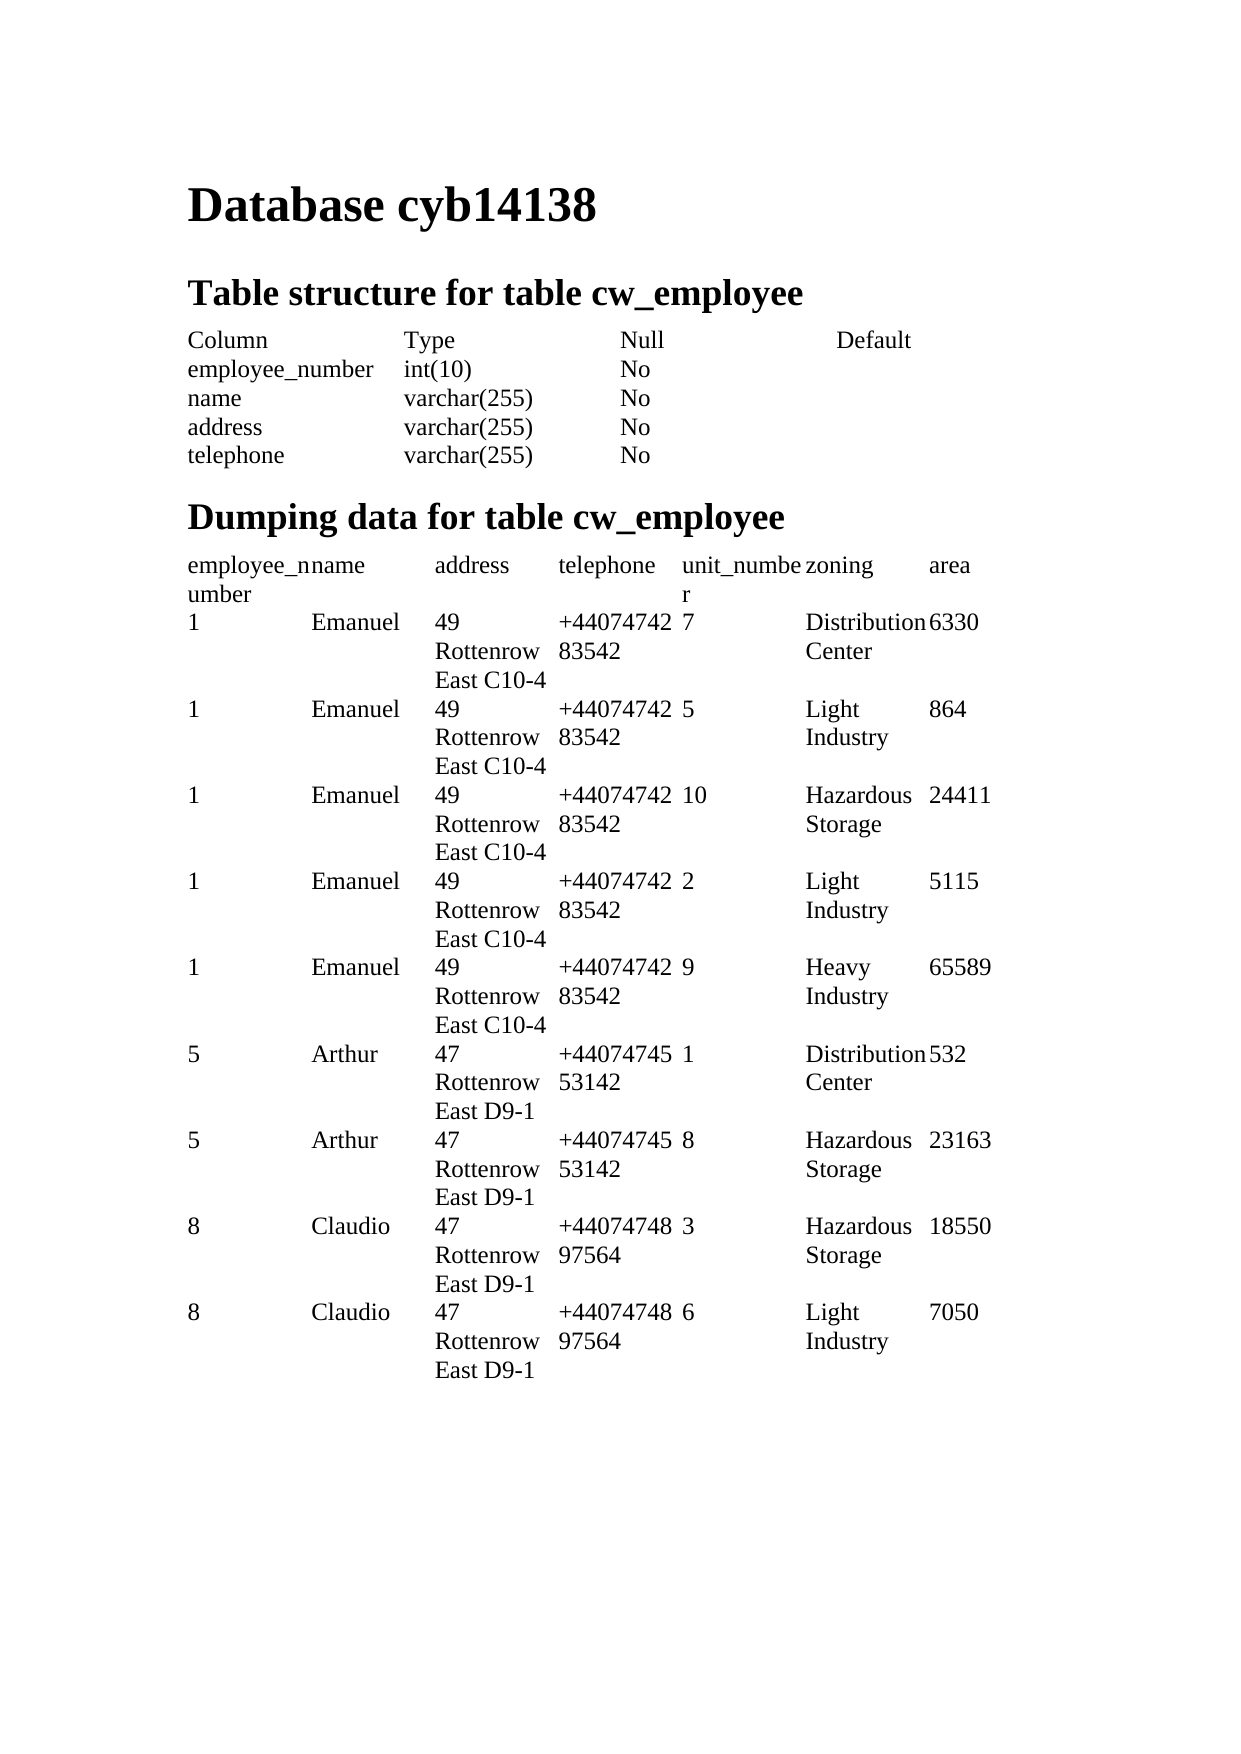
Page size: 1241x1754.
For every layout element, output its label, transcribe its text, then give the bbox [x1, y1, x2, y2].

table_cell 49 Rottenrow East C10-4 [435, 608, 558, 694]
table_cell +4407474283542 [558, 866, 682, 952]
table_cell Claudio [311, 1211, 434, 1297]
table_cell 49 Rottenrow East C10-4 [435, 866, 558, 952]
table_cell +4407474897564 [558, 1298, 682, 1384]
table_cell [836, 441, 1053, 469]
table_cell Hazardous Storage [805, 1211, 929, 1297]
table_cell 8 [188, 1298, 311, 1384]
table_cell 10 [682, 780, 805, 866]
table_cell varchar(255) [404, 441, 620, 469]
table_header Default [836, 326, 1053, 354]
subtitle Table structure for table cw_employee [187, 270, 1053, 313]
table_cell Arthur [311, 1125, 434, 1211]
table_cell 5 [188, 1039, 311, 1125]
table_cell 1 [188, 608, 311, 694]
table_header employee_number [188, 550, 311, 607]
table_cell 7050 [929, 1298, 1053, 1384]
table_cell Emanuel [311, 694, 434, 780]
table_cell int(10) [404, 354, 620, 383]
table_cell No [620, 383, 836, 412]
table_cell 2 [682, 866, 805, 952]
table_cell telephone [188, 441, 404, 469]
subtitle Database cyb14138 [187, 175, 1053, 232]
table_cell Emanuel [311, 780, 434, 866]
table_cell 8 [682, 1125, 805, 1211]
table_cell varchar(255) [404, 412, 620, 441]
table_cell No [620, 441, 836, 469]
table_cell 5115 [929, 866, 1053, 952]
table_cell 1 [188, 780, 311, 866]
table_header Type [404, 326, 620, 354]
table_cell 3 [682, 1211, 805, 1297]
table_cell Arthur [311, 1039, 434, 1125]
table_cell 5 [682, 694, 805, 780]
table_cell +4407474897564 [558, 1211, 682, 1297]
table_cell 49 Rottenrow East C10-4 [435, 953, 558, 1039]
table_cell Emanuel [311, 866, 434, 952]
subtitle Dumping data for table cw_employee [187, 494, 1053, 537]
table_cell +4407474553142 [558, 1125, 682, 1211]
table_cell 49 Rottenrow East C10-4 [435, 780, 558, 866]
table_cell 5 [188, 1125, 311, 1211]
table_cell 18550 [929, 1211, 1053, 1297]
table_cell [836, 383, 1053, 412]
table_cell Heavy Industry [805, 953, 929, 1039]
table_header Column [188, 326, 404, 354]
table_cell Hazardous Storage [805, 780, 929, 866]
table_cell 1 [188, 694, 311, 780]
table_cell 6330 [929, 608, 1053, 694]
table_header name [311, 550, 434, 607]
table_cell Light Industry [805, 866, 929, 952]
table_cell +4407474283542 [558, 694, 682, 780]
table_cell 864 [929, 694, 1053, 780]
table_cell Emanuel [311, 608, 434, 694]
table_cell 47 Rottenrow East D9-1 [435, 1039, 558, 1125]
table_cell 532 [929, 1039, 1053, 1125]
table_cell +4407474283542 [558, 608, 682, 694]
table_cell address [188, 412, 404, 441]
table_cell employee_number [188, 354, 404, 383]
table_cell Claudio [311, 1298, 434, 1384]
table_header unit_number [682, 550, 805, 607]
table_cell +4407474283542 [558, 953, 682, 1039]
table_cell Distribution Center [805, 608, 929, 694]
table_cell Light Industry [805, 694, 929, 780]
table_cell Distribution Center [805, 1039, 929, 1125]
table_cell 6 [682, 1298, 805, 1384]
table_cell 1 [188, 953, 311, 1039]
table_cell 7 [682, 608, 805, 694]
table_cell 65589 [929, 953, 1053, 1039]
table_cell Emanuel [311, 953, 434, 1039]
table_cell varchar(255) [404, 383, 620, 412]
table_cell 1 [188, 866, 311, 952]
table_header Null [620, 326, 836, 354]
table_cell name [188, 383, 404, 412]
table_cell 24411 [929, 780, 1053, 866]
table_cell [836, 354, 1053, 383]
table_cell +4407474553142 [558, 1039, 682, 1125]
table_cell 47 Rottenrow East D9-1 [435, 1125, 558, 1211]
table_cell 49 Rottenrow East C10-4 [435, 694, 558, 780]
table_cell 1 [682, 1039, 805, 1125]
table_cell Hazardous Storage [805, 1125, 929, 1211]
table_header address [435, 550, 558, 607]
table_header area [929, 550, 1053, 607]
table_cell 9 [682, 953, 805, 1039]
table_header zoning [805, 550, 929, 607]
table_header telephone [558, 550, 682, 607]
table_cell No [620, 412, 836, 441]
table_cell Light Industry [805, 1298, 929, 1384]
table_cell No [620, 354, 836, 383]
table_cell +4407474283542 [558, 780, 682, 866]
table_cell 47 Rottenrow East D9-1 [435, 1298, 558, 1384]
table_cell 47 Rottenrow East D9-1 [435, 1211, 558, 1297]
table_cell 23163 [929, 1125, 1053, 1211]
table_cell 8 [188, 1211, 311, 1297]
table_cell [836, 412, 1053, 441]
